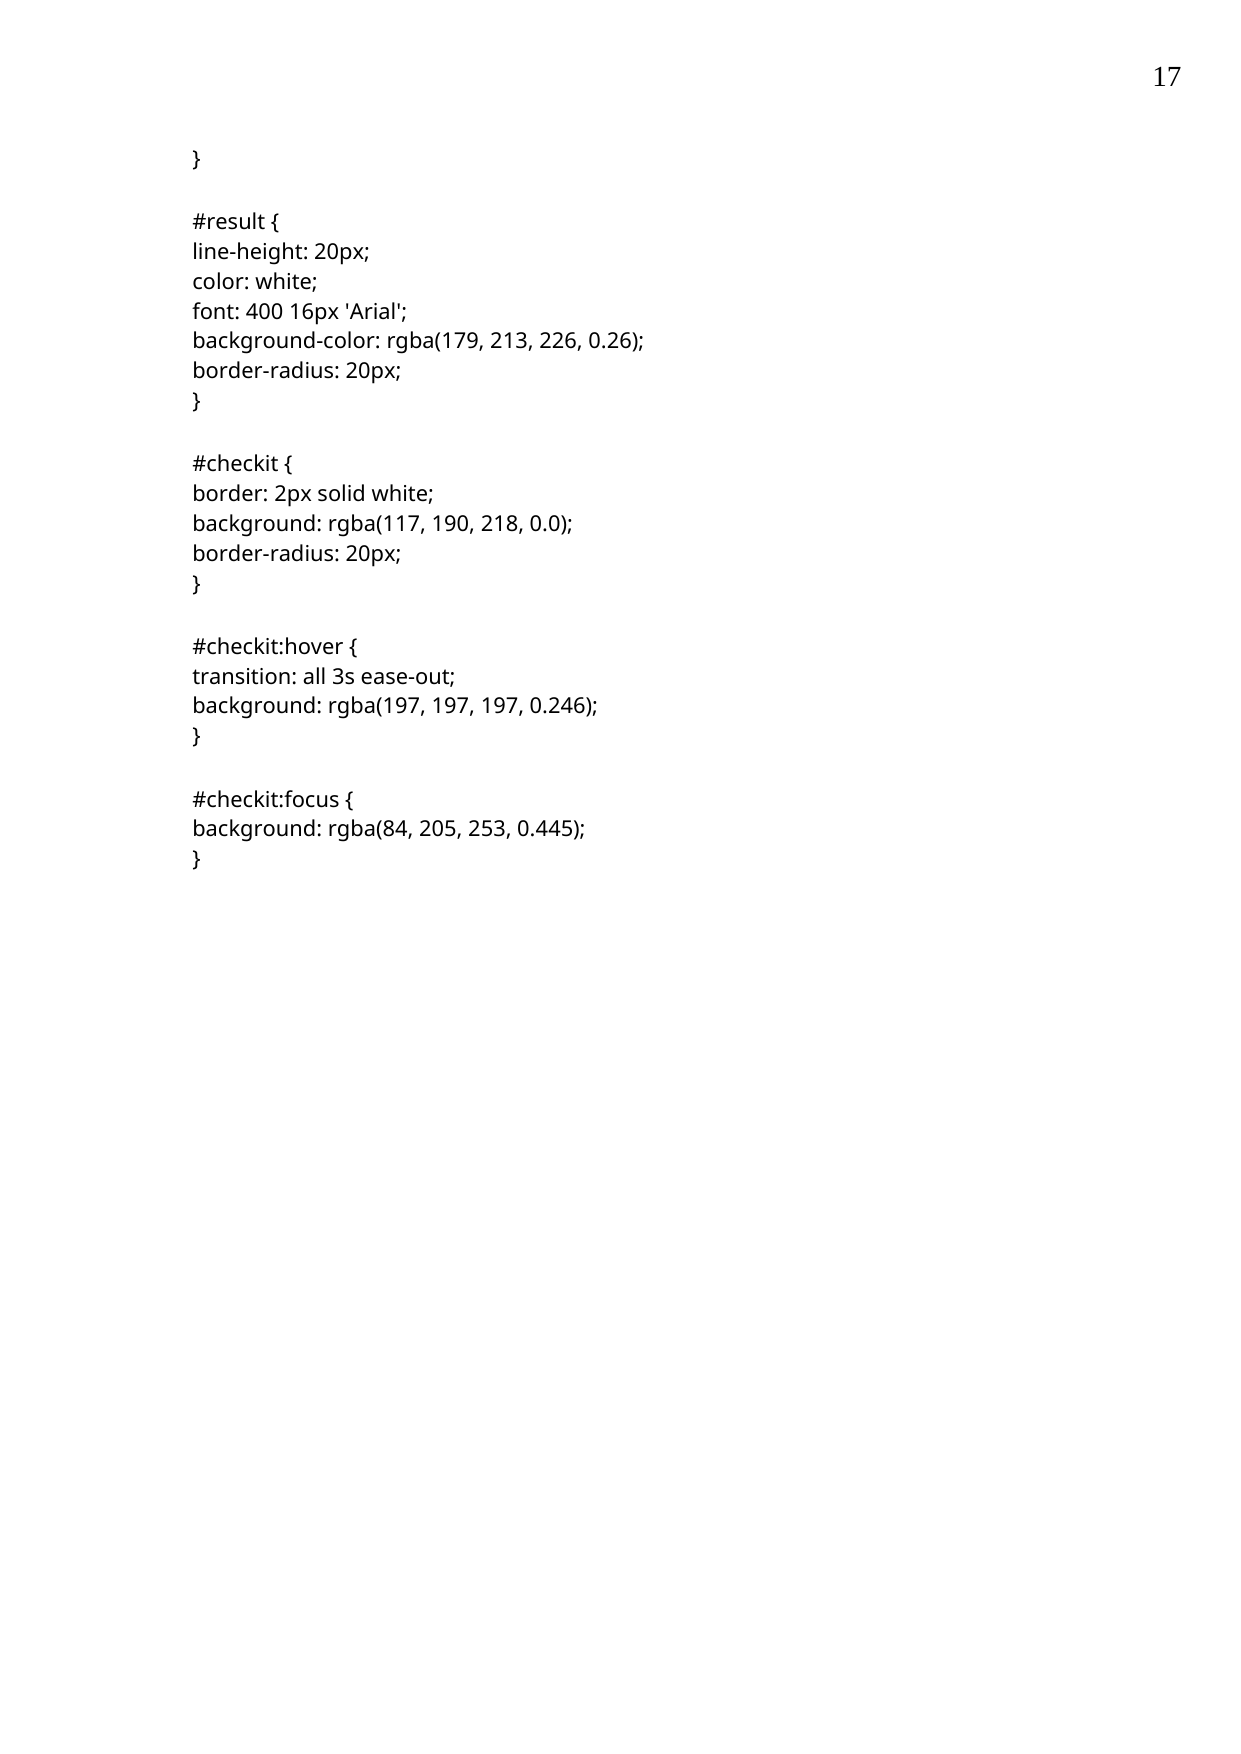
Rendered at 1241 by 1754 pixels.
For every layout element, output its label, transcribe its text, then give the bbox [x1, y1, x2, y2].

text background: rgba(84, 205, 253, 0.445); [118, 813, 1181, 843]
text background-color: rgba(179, 213, 226, 0.26); [118, 325, 1181, 355]
text #result { [118, 206, 1181, 236]
text line-height: 20px; [118, 236, 1181, 266]
text background: rgba(197, 197, 197, 0.246); [118, 690, 1181, 720]
text } [118, 143, 1181, 173]
text #checkit:focus { [118, 783, 1181, 813]
text } [118, 843, 1181, 873]
text } [118, 720, 1181, 750]
text border-radius: 20px; [118, 355, 1181, 385]
text background: rgba(117, 190, 218, 0.0); [118, 508, 1181, 538]
text border: 2px solid white; [118, 478, 1181, 508]
text } [118, 567, 1181, 597]
text border-radius: 20px; [118, 538, 1181, 567]
text #checkit { [118, 448, 1181, 478]
text #checkit:hover { [118, 631, 1181, 661]
text font: 400 16px 'Arial'; [118, 296, 1181, 325]
text } [118, 385, 1181, 415]
text transition: all 3s ease-out; [118, 661, 1181, 690]
text color: white; [118, 266, 1181, 296]
